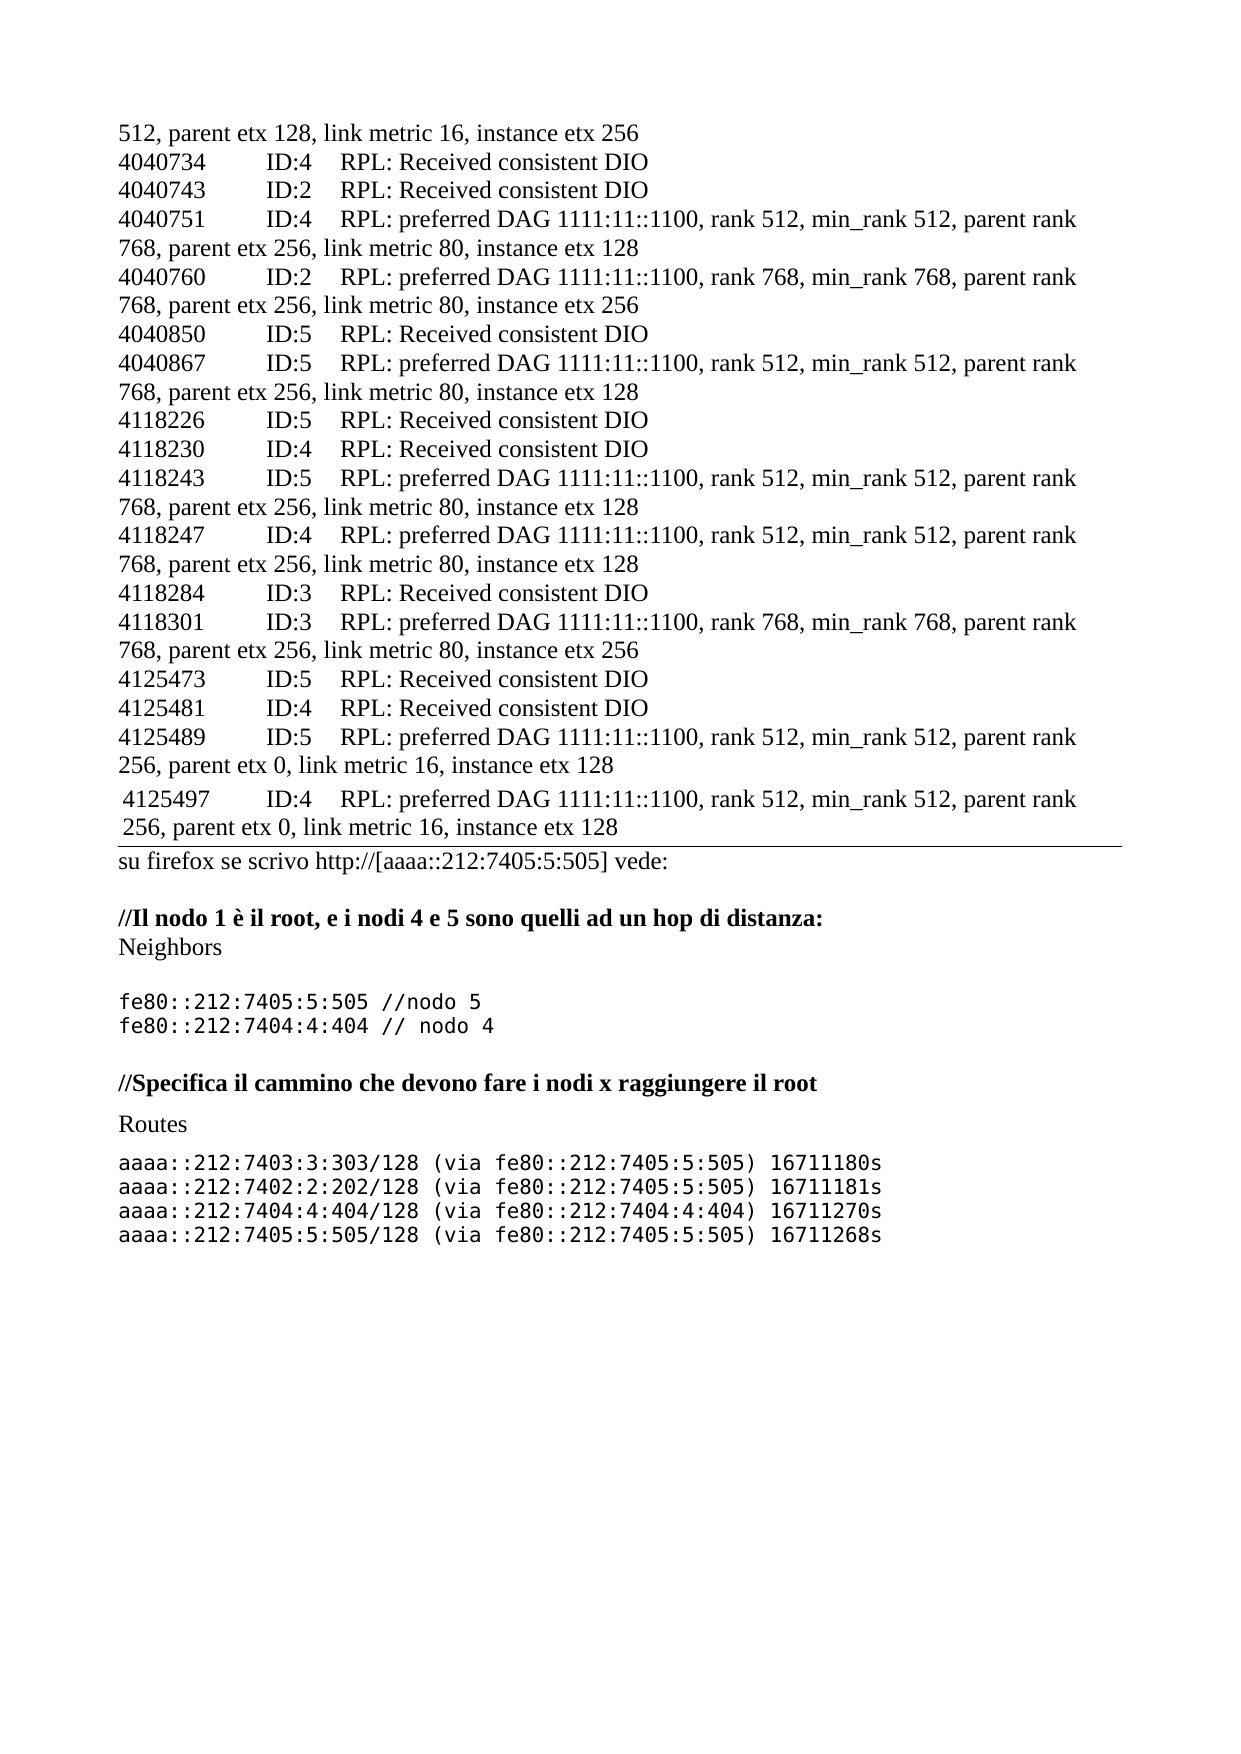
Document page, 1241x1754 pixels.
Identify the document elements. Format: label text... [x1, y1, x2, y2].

text 4118243 ID:5 RPL: preferred DAG 1111:11::1100, rank 512, min_rank 512, parent rank 768, parent etx 256, link metric 80, instance etx 128 [118, 463, 1122, 521]
text 4118226 ID:5 RPL: Received consistent DIO [118, 406, 1122, 434]
text 4040760 ID:2 RPL: preferred DAG 1111:11::1100, rank 768, min_rank 768, parent rank 768, parent etx 256, link metric 80, instance etx 256 [118, 262, 1122, 319]
text Neighbors [118, 932, 1122, 961]
text fe80::212:7404:4:404 // nodo 4 [118, 1014, 1122, 1039]
text 4125473 ID:5 RPL: Received consistent DIO [118, 664, 1122, 693]
text 4040867 ID:5 RPL: preferred DAG 1111:11::1100, rank 512, min_rank 512, parent rank 768, parent etx 256, link metric 80, instance etx 128 [118, 348, 1122, 406]
text 4125489 ID:5 RPL: preferred DAG 1111:11::1100, rank 512, min_rank 512, parent rank 256, parent etx 0, link metric 16, instance etx 128 [118, 722, 1122, 779]
text aaaa::212:7404:4:404/128 (via fe80::212:7404:4:404) 16711270s [118, 1199, 1122, 1223]
text 4118284 ID:3 RPL: Received consistent DIO [118, 578, 1122, 607]
text //Specifica il cammino che devono fare i nodi x raggiungere il root [118, 1068, 1122, 1097]
text 4040850 ID:5 RPL: Received consistent DIO [118, 319, 1122, 348]
text 4125497 ID:4 RPL: preferred DAG 1111:11::1100, rank 512, min_rank 512, parent rank 256, parent etx 0, link metric 16, instance etx 128 [118, 779, 1122, 846]
text 4118301 ID:3 RPL: preferred DAG 1111:11::1100, rank 768, min_rank 768, parent rank 768, parent etx 256, link metric 80, instance etx 256 [118, 607, 1122, 664]
text 4040743 ID:2 RPL: Received consistent DIO [118, 176, 1122, 204]
text su firefox se scrivo http://[aaaa::212:7405:5:505] vede: [118, 847, 1122, 874]
text 512, parent etx 128, link metric 16, instance etx 256 [118, 118, 1122, 147]
text Routes [118, 1109, 1122, 1138]
text 4118247 ID:4 RPL: preferred DAG 1111:11::1100, rank 512, min_rank 512, parent rank 768, parent etx 256, link metric 80, instance etx 128 [118, 521, 1122, 578]
text 4040734 ID:4 RPL: Received consistent DIO [118, 147, 1122, 176]
text 4118230 ID:4 RPL: Received consistent DIO [118, 434, 1122, 463]
text 4125481 ID:4 RPL: Received consistent DIO [118, 693, 1122, 722]
text //Il nodo 1 è il root, e i nodi 4 e 5 sono quelli ad un hop di distanza: [118, 903, 1122, 932]
text aaaa::212:7402:2:202/128 (via fe80::212:7405:5:505) 16711181s [118, 1175, 1122, 1199]
text aaaa::212:7403:3:303/128 (via fe80::212:7405:5:505) 16711180s [118, 1151, 1122, 1175]
text aaaa::212:7405:5:505/128 (via fe80::212:7405:5:505) 16711268s [118, 1223, 1122, 1248]
text 4040751 ID:4 RPL: preferred DAG 1111:11::1100, rank 512, min_rank 512, parent rank 768, parent etx 256, link metric 80, instance etx 128 [118, 204, 1122, 262]
text fe80::212:7405:5:505 //nodo 5 [118, 990, 1122, 1014]
